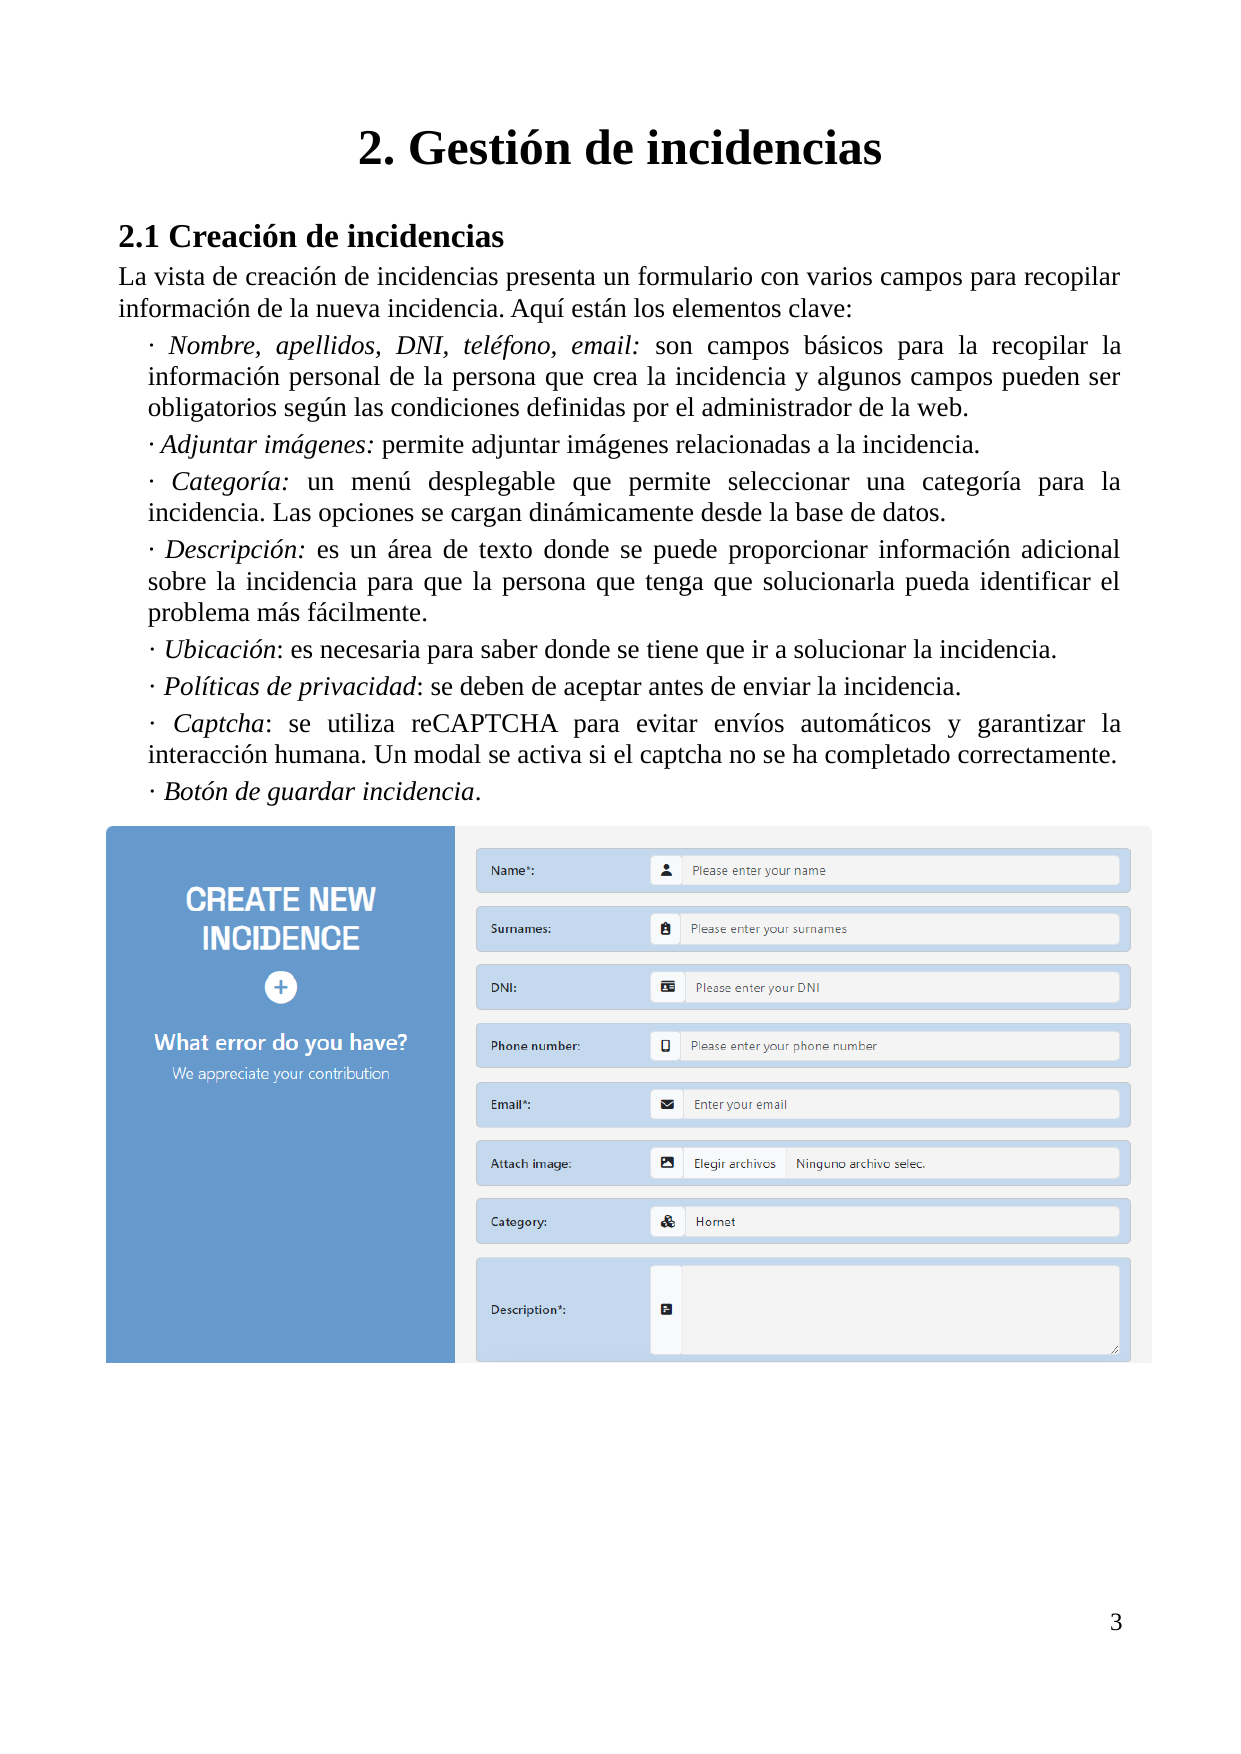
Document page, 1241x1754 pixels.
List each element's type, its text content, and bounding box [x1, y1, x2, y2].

text · Políticas de privacidad: se deben de aceptar antes de enviar la incidencia. [148, 670, 1122, 701]
text · Ubicación: es necesaria para saber donde se tiene que ir a solucionar la incidencia. [148, 633, 1122, 664]
text · Captcha: se utiliza reCAPTCHA para evitar envíos automáticos y garantizar la interacción humana. Un modal se activa si el captcha no se ha completado correctamente. [148, 707, 1122, 769]
text 2. Gestión de incidencias [118, 118, 1122, 176]
text · Nombre, apellidos, DNI, teléfono, email: son campos básicos para la recopilar la información personal de la persona que crea la incidencia y algunos campos pueden ser obligatorios según las condiciones definidas por el administrador de la web. [148, 329, 1122, 422]
text · Adjuntar imágenes: permite adjuntar imágenes relacionadas a la incidencia. [148, 428, 1122, 459]
picture [78, 815, 1175, 1363]
text La vista de creación de incidencias presenta un formulario con varios campos para recopilar información de la nueva incidencia. Aquí están los elementos clave: [118, 261, 1122, 323]
text 2.1 Creación de incidencias [118, 216, 1122, 254]
text · Categoría: un menú desplegable que permite seleccionar una categoría para la incidencia. Las opciones se cargan dinámicamente desde la base de datos. [148, 465, 1122, 527]
text · Descripción: es un área de texto donde se puede proporcionar información adicional sobre la incidencia para que la persona que tenga que solucionarla pueda identificar el problema más fácilmente. [148, 533, 1122, 627]
text · Botón de guardar incidencia. [148, 775, 1122, 806]
